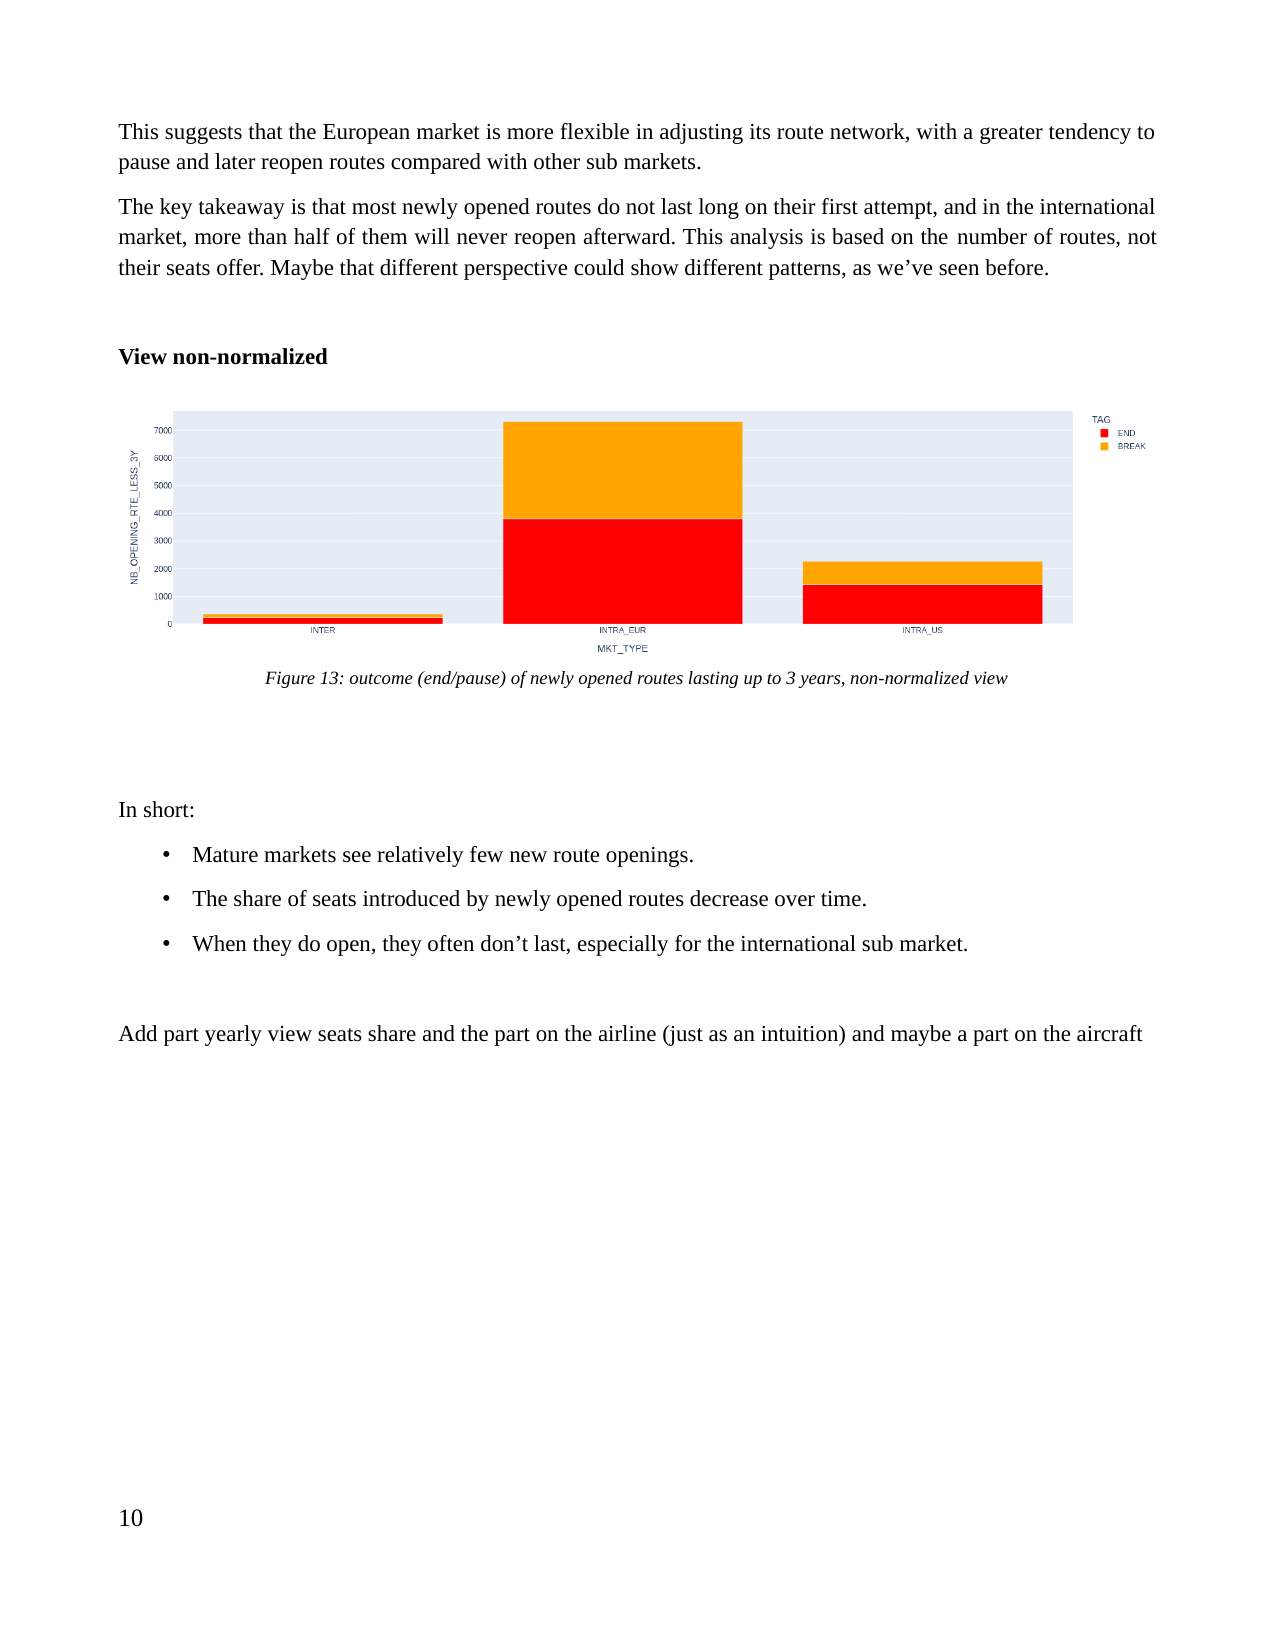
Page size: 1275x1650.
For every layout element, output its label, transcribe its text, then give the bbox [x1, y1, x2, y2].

text Add part yearly view seats share and the part on the airline (just as an intuition) and maybe a part on the aircraft [118, 1020, 1157, 1046]
list Mature markets see relatively few new route openings. [162, 841, 1157, 867]
text The key takeaway is that most newly opened routes do not last long on their first attempt, and in the international market, more than half of them will never reopen afterward. This analysis is based on the number of routes, not their seats offer. Maybe that different perspective could show different patterns, as we’ve seen before. [118, 193, 1157, 280]
list The share of seats introduced by newly opened routes decrease over time. [162, 886, 1157, 912]
picture [118, 399, 1157, 664]
text Figure 13: outcome (end/pause) of newly opened routes lasting up to 3 years, non-normalized view [118, 664, 1157, 688]
text This suggests that the European market is more flexible in adjusting its route network, with a greater tendency to pause and later reopen routes compared with other sub markets. [118, 118, 1157, 175]
list When they do open, they often don’t last, especially for the international sub market. [162, 930, 1157, 957]
text View non-normalized [118, 343, 1157, 369]
text In short: [118, 796, 1157, 822]
